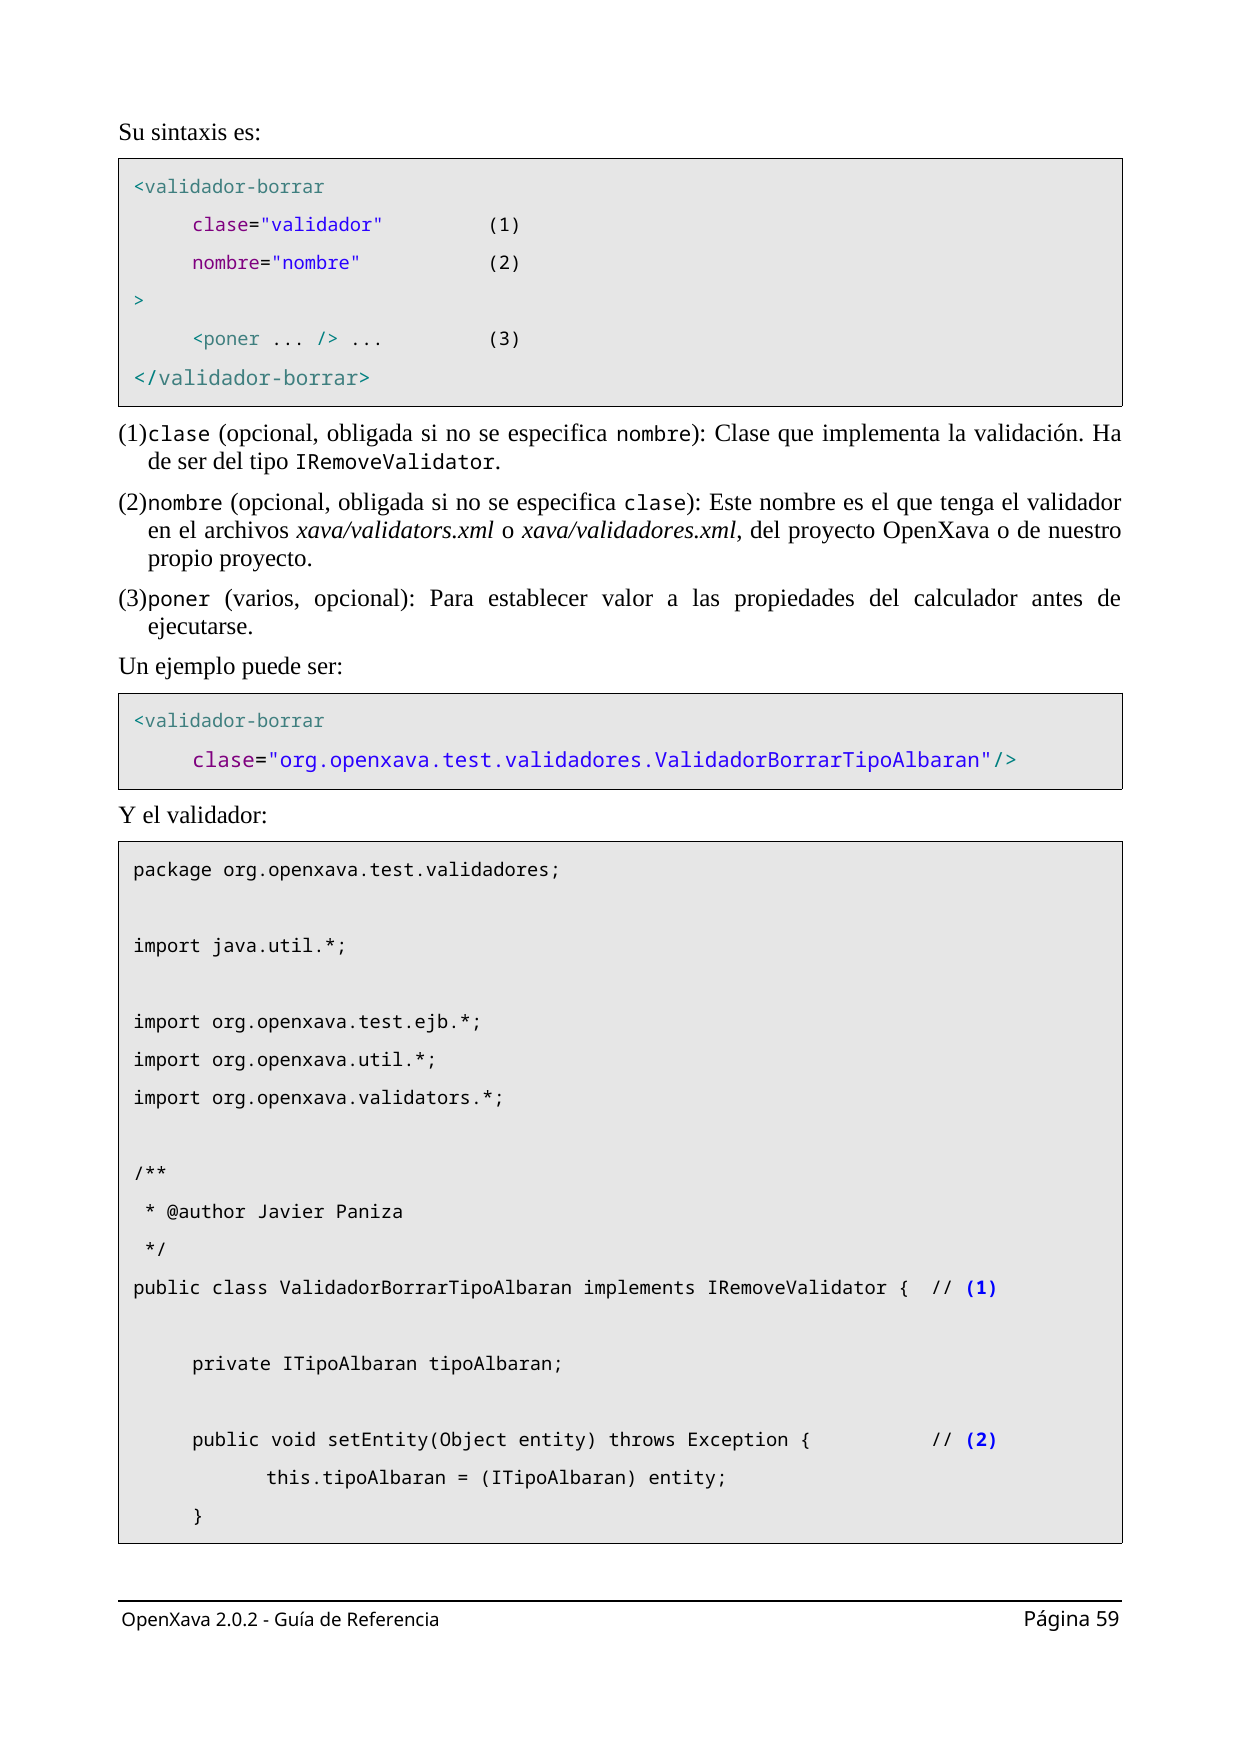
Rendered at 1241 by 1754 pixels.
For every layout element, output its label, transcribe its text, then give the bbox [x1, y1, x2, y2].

text > [119, 272, 1122, 310]
text private ITipoAlbaran tipoAlbaran; [119, 1336, 1122, 1374]
text this.tipoAlbaran = (ITipoAlbaran) entity; [119, 1450, 1122, 1488]
text <validador-borrar [119, 694, 1122, 731]
text * @author Javier Paniza [119, 1184, 1122, 1222]
text */ [119, 1222, 1122, 1260]
text Y el validador: [118, 801, 1122, 829]
list nombre (opcional, obligada si no se especifica clase): Este nombre es el que tenga el validador en el archivos xava/validators.xml o xava/validadores.xml, del proyecto OpenXava o de nuestro propio proyecto. [118, 488, 1122, 572]
text import java.util.*; [119, 917, 1122, 956]
list poner (varios, opcional): Para establecer valor a las propiedades del calculador antes de ejecutarse. [118, 584, 1122, 640]
text import org.openxava.util.*; [119, 1032, 1122, 1069]
text public class ValidadorBorrarTipoAlbaran implements IRemoveValidator { // (1) [119, 1260, 1122, 1298]
text import org.openxava.validators.*; [119, 1069, 1122, 1108]
list clase (opcional, obligada si no se especifica nombre): Clase que implementa la validación. Ha de ser del tipo IRemoveValidator. [118, 419, 1122, 475]
text } [119, 1488, 1122, 1543]
text clase="validador" (1) [119, 196, 1122, 234]
text Un ejemplo puede ser: [118, 652, 1122, 680]
text clase="org.openxava.test.validadores.ValidadorBorrarTipoAlbaran"/> [119, 731, 1122, 789]
text nombre="nombre" (2) [119, 234, 1122, 272]
text </validador-borrar> [119, 348, 1122, 406]
text import org.openxava.test.ejb.*; [119, 993, 1122, 1032]
text package org.openxava.test.validadores; [119, 842, 1122, 879]
text /** [119, 1146, 1122, 1184]
text public void setEntity(Object entity) throws Exception { // (2) [119, 1412, 1122, 1450]
text Su sintaxis es: [118, 118, 1122, 146]
text <poner ... /> ... (3) [119, 310, 1122, 348]
text <validador-borrar [119, 159, 1122, 196]
